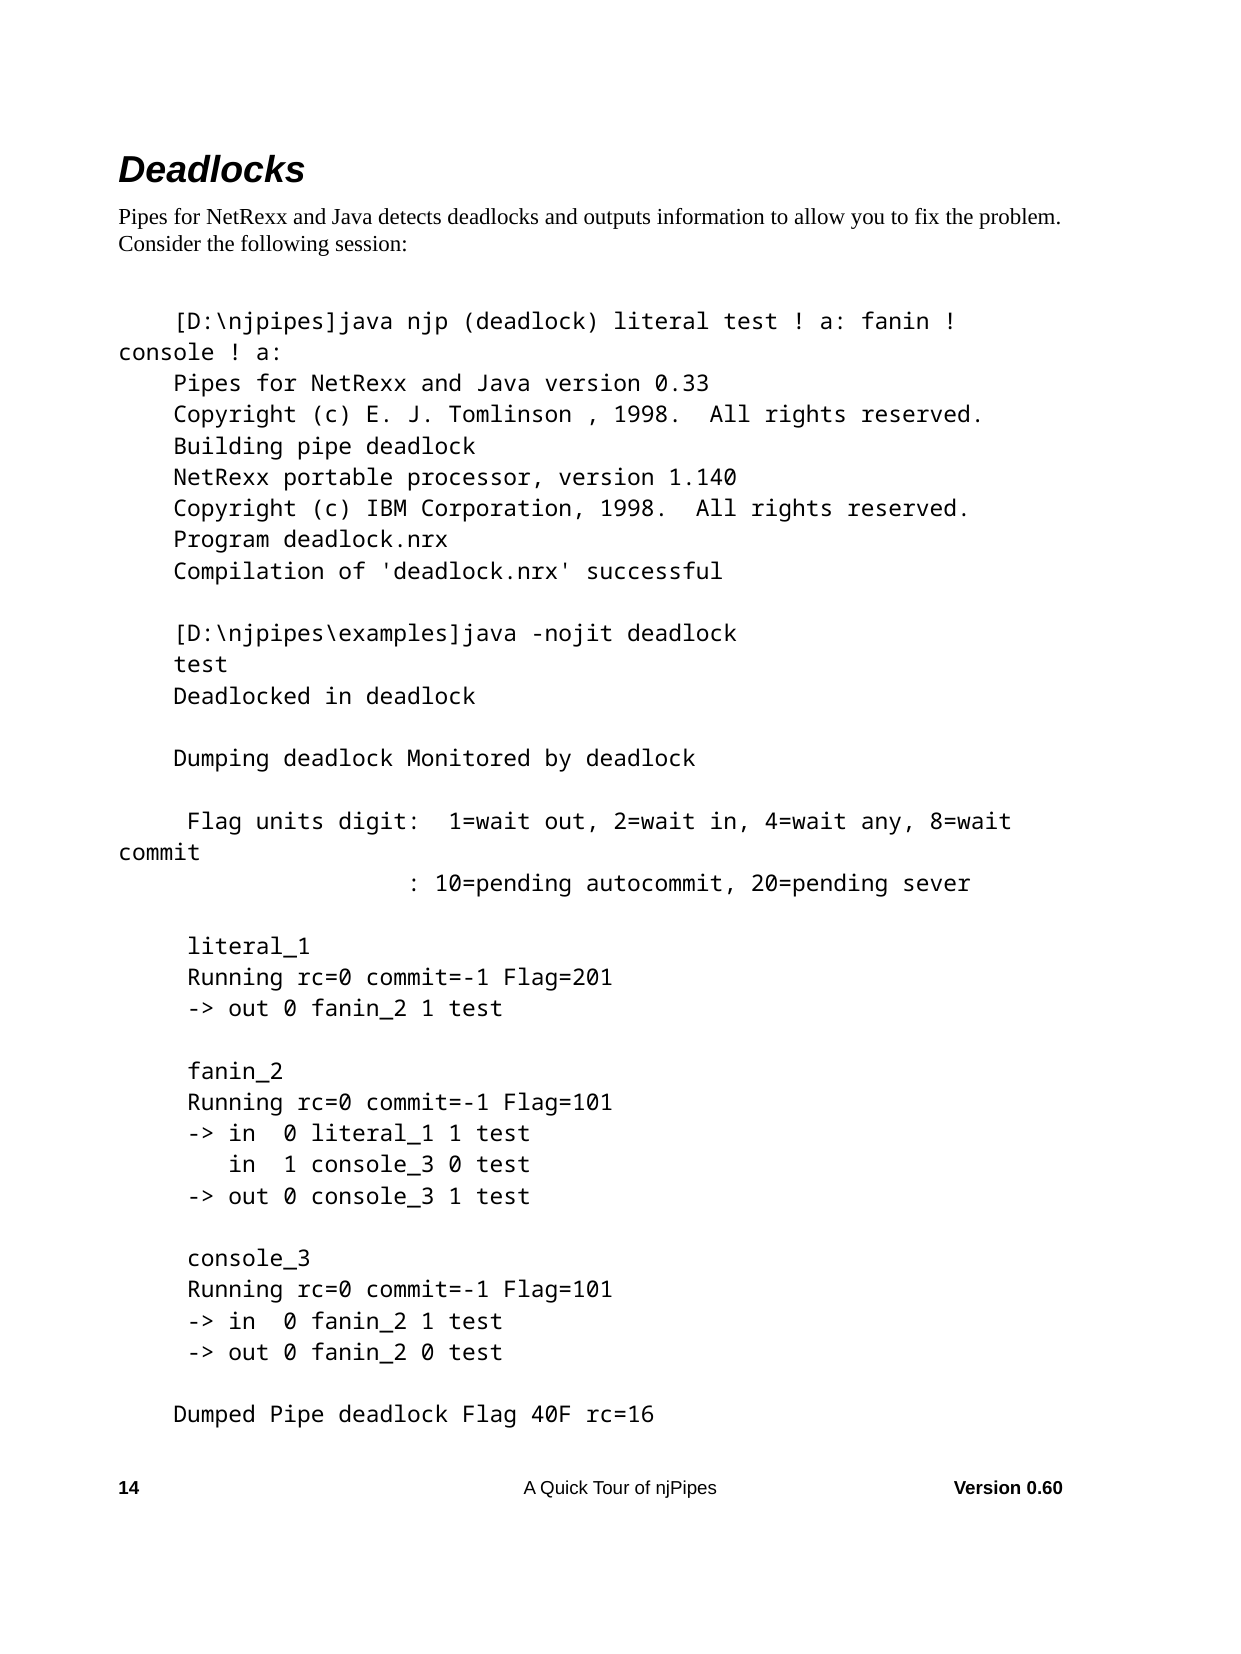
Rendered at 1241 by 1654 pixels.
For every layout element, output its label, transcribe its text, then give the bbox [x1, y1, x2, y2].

text Running rc=0 commit=-1 Flag=101 [118, 1086, 1063, 1117]
text -> out 0 fanin_2 0 test [118, 1336, 1063, 1367]
text Program deadlock.nrx [118, 523, 1063, 554]
text Running rc=0 commit=-1 Flag=101 [118, 1273, 1063, 1304]
text [D:\njpipes]java njp (deadlock) literal test ! a: fanin ! console ! a: [118, 304, 1063, 367]
text NetRexx portable processor, version 1.140 [118, 461, 1063, 492]
text -> in 0 literal_1 1 test [118, 1117, 1063, 1148]
text test [118, 648, 1063, 679]
text -> out 0 fanin_2 1 test [118, 992, 1063, 1023]
text Dumping deadlock Monitored by deadlock [118, 742, 1063, 773]
text Dumped Pipe deadlock Flag 40F rc=16 [118, 1398, 1063, 1429]
text Deadlocked in deadlock [118, 679, 1063, 711]
text in 1 console_3 0 test [118, 1148, 1063, 1179]
text literal_1 [118, 929, 1063, 961]
text -> out 0 console_3 1 test [118, 1179, 1063, 1211]
text console_3 [118, 1242, 1063, 1273]
text : 10=pending autocommit, 20=pending sever [118, 867, 1063, 898]
text Copyright (c) E. J. Tomlinson , 1998. All rights reserved. [118, 398, 1063, 429]
text Flag units digit: 1=wait out, 2=wait in, 4=wait any, 8=wait commit [118, 804, 1063, 867]
text Pipes for NetRexx and Java version 0.33 [118, 367, 1063, 398]
text -> in 0 fanin_2 1 test [118, 1304, 1063, 1336]
subtitle Deadlocks [118, 148, 1063, 191]
text Compilation of 'deadlock.nrx' successful [118, 554, 1063, 586]
text Copyright (c) IBM Corporation, 1998. All rights reserved. [118, 492, 1063, 523]
text Building pipe deadlock [118, 429, 1063, 461]
text [D:\njpipes\examples]java -nojit deadlock [118, 617, 1063, 648]
text Pipes for NetRexx and Java detects deadlocks and outputs information to allow you to fix the problem. Consider the following session: [118, 203, 1063, 256]
text fanin_2 [118, 1054, 1063, 1086]
text Running rc=0 commit=-1 Flag=201 [118, 961, 1063, 992]
